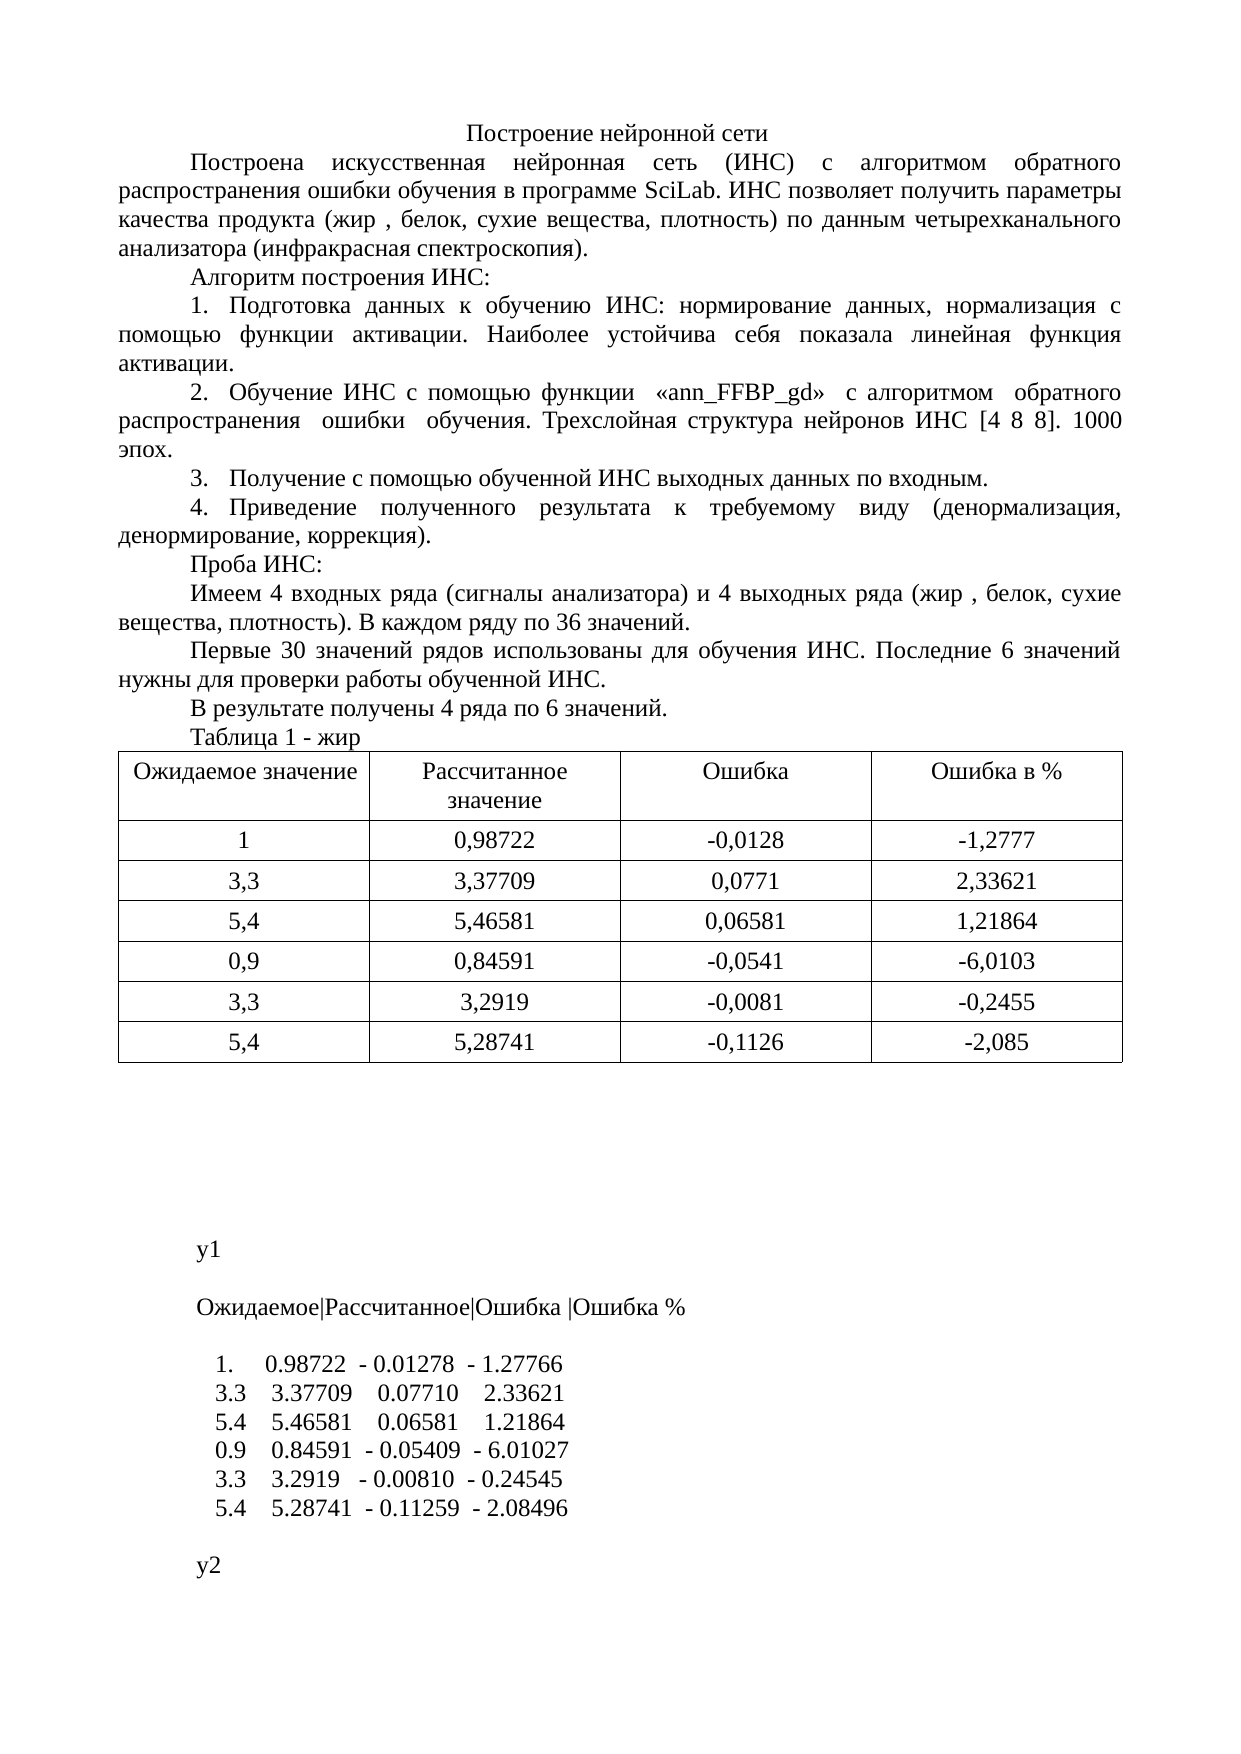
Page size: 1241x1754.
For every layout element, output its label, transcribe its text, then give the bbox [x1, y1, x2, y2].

table_cell 5,4 [119, 901, 369, 941]
table_cell 0,98722 [370, 821, 620, 860]
table_cell 1,21864 [872, 901, 1122, 941]
table_cell -0,0128 [621, 821, 871, 860]
list Обучение ИНС с помощью функции «ann_FFBP_gd» с алгоритмом обратного распространения ошибки обучения. Трехслойная структура нейронов ИНС [4 8 8]. 1000 эпох. [118, 377, 1122, 463]
text Первые 30 значений рядов использованы для обучения ИНС. Последние 6 значений нужны для проверки работы обученной ИНС. [118, 636, 1122, 693]
table_header Ошибка [621, 752, 871, 820]
table_cell -0,1126 [621, 1022, 871, 1062]
table_cell 1 [119, 821, 369, 860]
text Построена искусственная нейронная сеть (ИНС) с алгоритмом обратного распространения ошибки обучения в программе SciLab. ИНС позволяет получить параметры качества продукта (жир , белок, сухие вещества, плотность) по данным четырехканального анализатора (инфракрасная спектроскопия). [118, 147, 1122, 262]
text Ожидаемое|Рассчитанное|Ошибка |Ошибка % [118, 1292, 1122, 1320]
table_cell -0,0081 [621, 982, 871, 1021]
list Подготовка данных к обучению ИНС: нормирование данных, нормализация с помощью функции активации. Наиболее устойчива себя показала линейная функция активации. [118, 291, 1122, 377]
table_cell 3,37709 [370, 861, 620, 900]
table_cell -2,085 [872, 1022, 1122, 1062]
table_cell -0,0541 [621, 942, 871, 981]
table_cell 3,3 [119, 982, 369, 1021]
text Проба ИНС: [118, 549, 1122, 578]
text Таблица 1 - жир [118, 722, 1122, 751]
text 5.4 5.46581 0.06581 1.21864 [118, 1407, 1122, 1435]
table_cell 5,28741 [370, 1022, 620, 1062]
text Алгоритм построения ИНС: [118, 262, 1122, 291]
text y2 [118, 1550, 1122, 1579]
list Получение с помощью обученной ИНС выходных данных по входным. [118, 463, 1122, 492]
list Приведение полученного результата к требуемому виду (денормализация, денормирование, коррекция). [118, 492, 1122, 549]
text В результате получены 4 ряда по 6 значений. [118, 693, 1122, 722]
table_cell 0,0771 [621, 861, 871, 900]
table_header Ошибка в % [872, 752, 1122, 820]
table_cell 0,84591 [370, 942, 620, 981]
text 3.3 3.37709 0.07710 2.33621 [118, 1378, 1122, 1407]
table_cell 0,9 [119, 942, 369, 981]
table_cell 0,06581 [621, 901, 871, 941]
text Имеем 4 входных ряда (сигналы анализатора) и 4 выходных ряда (жир , белок, сухие вещества, плотность). В каждом ряду по 36 значений. [118, 578, 1122, 636]
text 5.4 5.28741 - 0.11259 - 2.08496 [118, 1493, 1122, 1522]
table_cell 3,2919 [370, 982, 620, 1021]
text 3.3 3.2919 - 0.00810 - 0.24545 [118, 1464, 1122, 1493]
table_cell 5,4 [119, 1022, 369, 1062]
table_cell 3,3 [119, 861, 369, 900]
text 0.9 0.84591 - 0.05409 - 6.01027 [118, 1435, 1122, 1464]
text y1 [118, 1234, 1122, 1263]
table_cell -0,2455 [872, 982, 1122, 1021]
text 1. 0.98722 - 0.01278 - 1.27766 [118, 1349, 1122, 1378]
text Построение нейронной сети [118, 118, 1122, 147]
table_header Рассчитанное значение [370, 752, 620, 820]
table_cell 5,46581 [370, 901, 620, 941]
table_header Ожидаемое значение [119, 752, 369, 820]
table_cell -6,0103 [872, 942, 1122, 981]
table_cell -1,2777 [872, 821, 1122, 860]
table_cell 2,33621 [872, 861, 1122, 900]
